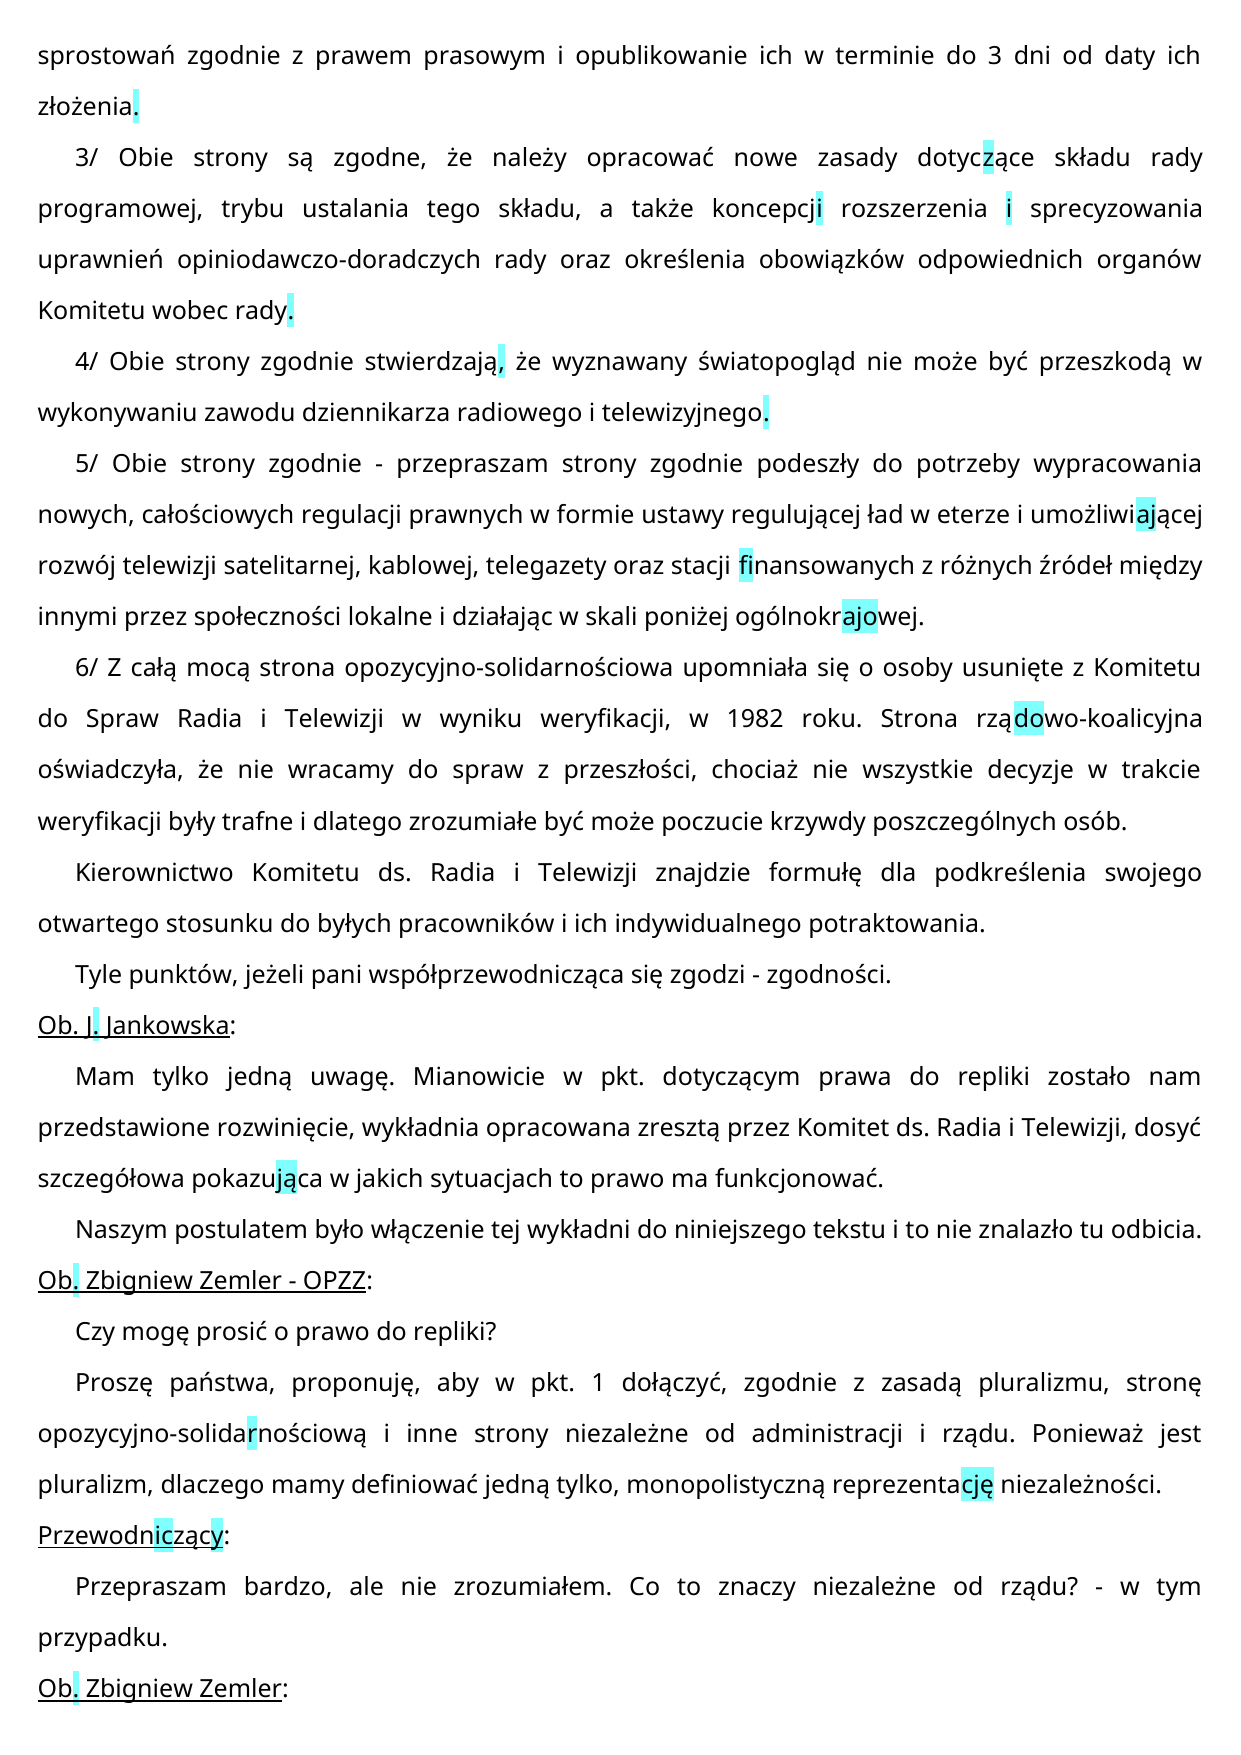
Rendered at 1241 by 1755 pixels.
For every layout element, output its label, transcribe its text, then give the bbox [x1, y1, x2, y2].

text 4/ Obie strony zgodnie stwierdzają, że wyznawany światopogląd nie może być przeszkodą w wykonywaniu zawodu dziennikarza radiowego i telewizyjnego. [37, 344, 1203, 429]
text Mam tylko jedną uwagę. Mianowicie w pkt. dotyczącym prawa do repliki zostało nam przedstawione rozwinięcie, wykładnia opracowana zresztą przez Komitet ds. Radia i Telewizji, dosyć szczegółowa pokazująca w jakich sytuacjach to prawo ma funkcjonować. [37, 1058, 1203, 1194]
text Proszę państwa, proponuję, aby w pkt. 1 dołączyć, zgodnie z zasadą pluralizmu, stronę opozycyjno-solidarnościową i inne strony niezależne od administracji i rządu. Ponieważ jest pluralizm, dlaczego mamy definiować jedną tylko, monopolistyczną reprezentację niezależności. [37, 1364, 1203, 1501]
text Naszym postulatem było włączenie tej wykładni do niniejszego tekstu i to nie znalazło tu odbicia. [37, 1211, 1203, 1246]
text Kierownictwo Komitetu ds. Radia i Telewizji znajdzie formułę dla podkreślenia swojego otwartego stosunku do byłych pracowników i ich indywidualnego potraktowania. [37, 854, 1203, 939]
text Ob. J. Jankowska: [37, 1007, 1203, 1041]
text Przepraszam bardzo, ale nie zrozumiałem. Co to znaczy niezależne od rządu? - w tym przypadku. [37, 1569, 1203, 1654]
text 6/ Z całą mocą strona opozycyjno-solidarnościowa upomniała się o osoby usunięte z Komitetu do Spraw Radia i Telewizji w wyniku weryfikacji, w 1982 roku. Strona rządowo-koalicyjna oświadczyła, że nie wracamy do spraw z przeszłości, chociaż nie wszystkie decyzje w trakcie weryfikacji były trafne i dlatego zrozumiałe być może poczucie krzywdy poszczególnych osób. [37, 650, 1203, 837]
text Czy mogę prosić o prawo do repliki? [37, 1313, 1203, 1348]
text Przewodniczący: [37, 1518, 1203, 1552]
text Tyle punktów, jeżeli pani współprzewodnicząca się zgodzi - zgodności. [37, 956, 1203, 990]
text sprostowań zgodnie z prawem prasowym i opublikowanie ich w terminie do 3 dni od daty ich złożenia. [37, 37, 1203, 123]
text 5/ Obie strony zgodnie - przepraszam strony zgodnie podeszły do potrzeby wypracowania nowych, całościowych regulacji prawnych w formie ustawy regulującej ład w eterze i umożliwiającej rozwój telewizji satelitarnej, kablowej, telegazety oraz stacji finansowanych z różnych źródeł między innymi przez społeczności lokalne i działając w skali poniżej ogólnokrajowej. [37, 446, 1203, 633]
text Ob. Zbigniew Zemler - OPZZ: [37, 1262, 1203, 1297]
text Ob. Zbigniew Zemler: [37, 1671, 1203, 1705]
text 3/ Obie strony są zgodne, że należy opracować nowe zasady dotyczące składu rady programowej, trybu ustalania tego składu, a także koncepcji rozszerzenia i sprecyzowania uprawnień opiniodawczo-doradczych rady oraz określenia obowiązków odpowiednich organów Komitetu wobec rady. [37, 139, 1203, 327]
